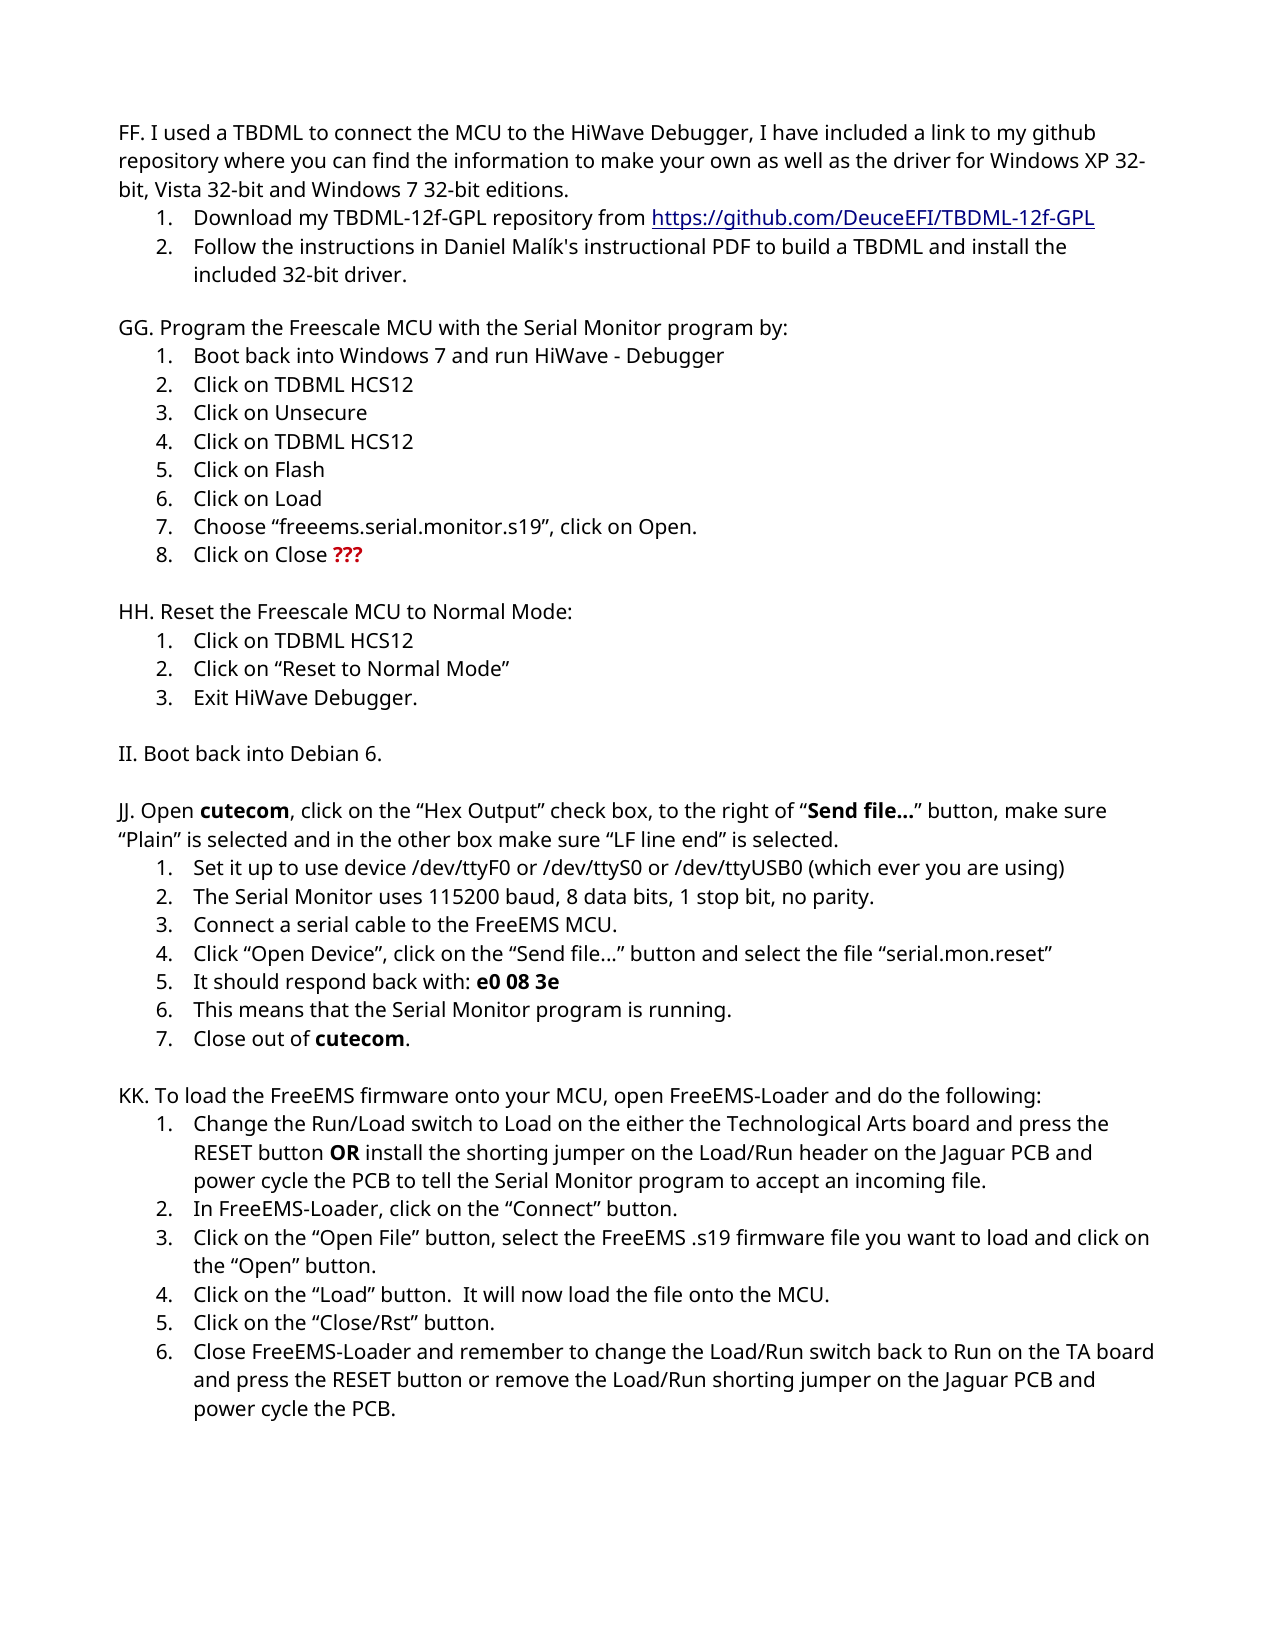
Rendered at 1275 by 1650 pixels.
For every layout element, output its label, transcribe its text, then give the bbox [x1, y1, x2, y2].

list Change the Run/Load switch to Load on the either the Technological Arts board and press the RESET button OR install the shorting jumper on the Load/Run header on the Jaguar PCB and power cycle the PCB to tell the Serial Monitor program to accept an incoming file. [156, 1109, 1157, 1194]
list Click on Flash [156, 455, 1157, 484]
text HH. Reset the Freescale MCU to Normal Mode: [118, 597, 1157, 626]
list Close out of cutecom. [156, 1024, 1157, 1052]
list Click “Open Device”, click on the “Send file...” button and select the file “serial.mon.reset” [156, 939, 1157, 967]
list Click on the “Open File” button, select the FreeEMS .s19 firmware file you want to load and click on the “Open” button. [156, 1223, 1157, 1280]
list The Serial Monitor uses 115200 baud, 8 data bits, 1 stop bit, no parity. [156, 882, 1157, 910]
text FF. I used a TBDML to connect the MCU to the HiWave Debugger, I have included a link to my github repository where you can find the information to make your own as well as the driver for Windows XP 32-bit, Vista 32-bit and Windows 7 32-bit editions. [118, 118, 1157, 203]
list This means that the Serial Monitor program is running. [156, 996, 1157, 1024]
list In FreeEMS-Loader, click on the “Connect” button. [156, 1194, 1157, 1223]
text KK. To load the FreeEMS firmware onto your MCU, open FreeEMS-Loader and do the following: [118, 1081, 1157, 1109]
list Click on TDBML HCS12 [156, 370, 1157, 398]
list Click on Unsecure [156, 398, 1157, 427]
list Follow the instructions in Daniel Malík's instructional PDF to build a TBDML and install the included 32-bit driver. [156, 232, 1157, 289]
list Choose “freeems.serial.monitor.s19”, click on Open. [156, 512, 1157, 541]
list Click on the “Close/Rst” button. [156, 1308, 1157, 1337]
list Set it up to use device /dev/ttyF0 or /dev/ttyS0 or /dev/ttyUSB0 (which ever you are using) [156, 853, 1157, 882]
list Click on “Reset to Normal Mode” [156, 654, 1157, 683]
text JJ. Open cutecom, click on the “Hex Output” check box, to the right of “Send file...” button, make sure “Plain” is selected and in the other box make sure “LF line end” is selected. [118, 796, 1157, 853]
list Click on TDBML HCS12 [156, 626, 1157, 654]
list GG. Program the Freescale MCU with the Serial Monitor program by: [81, 313, 1157, 341]
list Exit HiWave Debugger. [156, 683, 1157, 711]
list Click on the “Load” button. It will now load the file onto the MCU. [156, 1280, 1157, 1308]
list Boot back into Windows 7 and run HiWave - Debugger [156, 341, 1157, 370]
list Download my TBDML-12f-GPL repository from https://github.com/DeuceEFI/TBDML-12f-GPL [156, 203, 1157, 232]
list Close FreeEMS-Loader and remember to change the Load/Run switch back to Run on the TA board and press the RESET button or remove the Load/Run shorting jumper on the Jaguar PCB and power cycle the PCB. [156, 1337, 1157, 1422]
list Click on Close ??? [156, 541, 1157, 569]
list Click on Load [156, 484, 1157, 512]
text II. Boot back into Debian 6. [118, 739, 1157, 768]
list Connect a serial cable to the FreeEMS MCU. [156, 910, 1157, 939]
list Click on TDBML HCS12 [156, 427, 1157, 455]
list It should respond back with: e0 08 3e [156, 967, 1157, 996]
